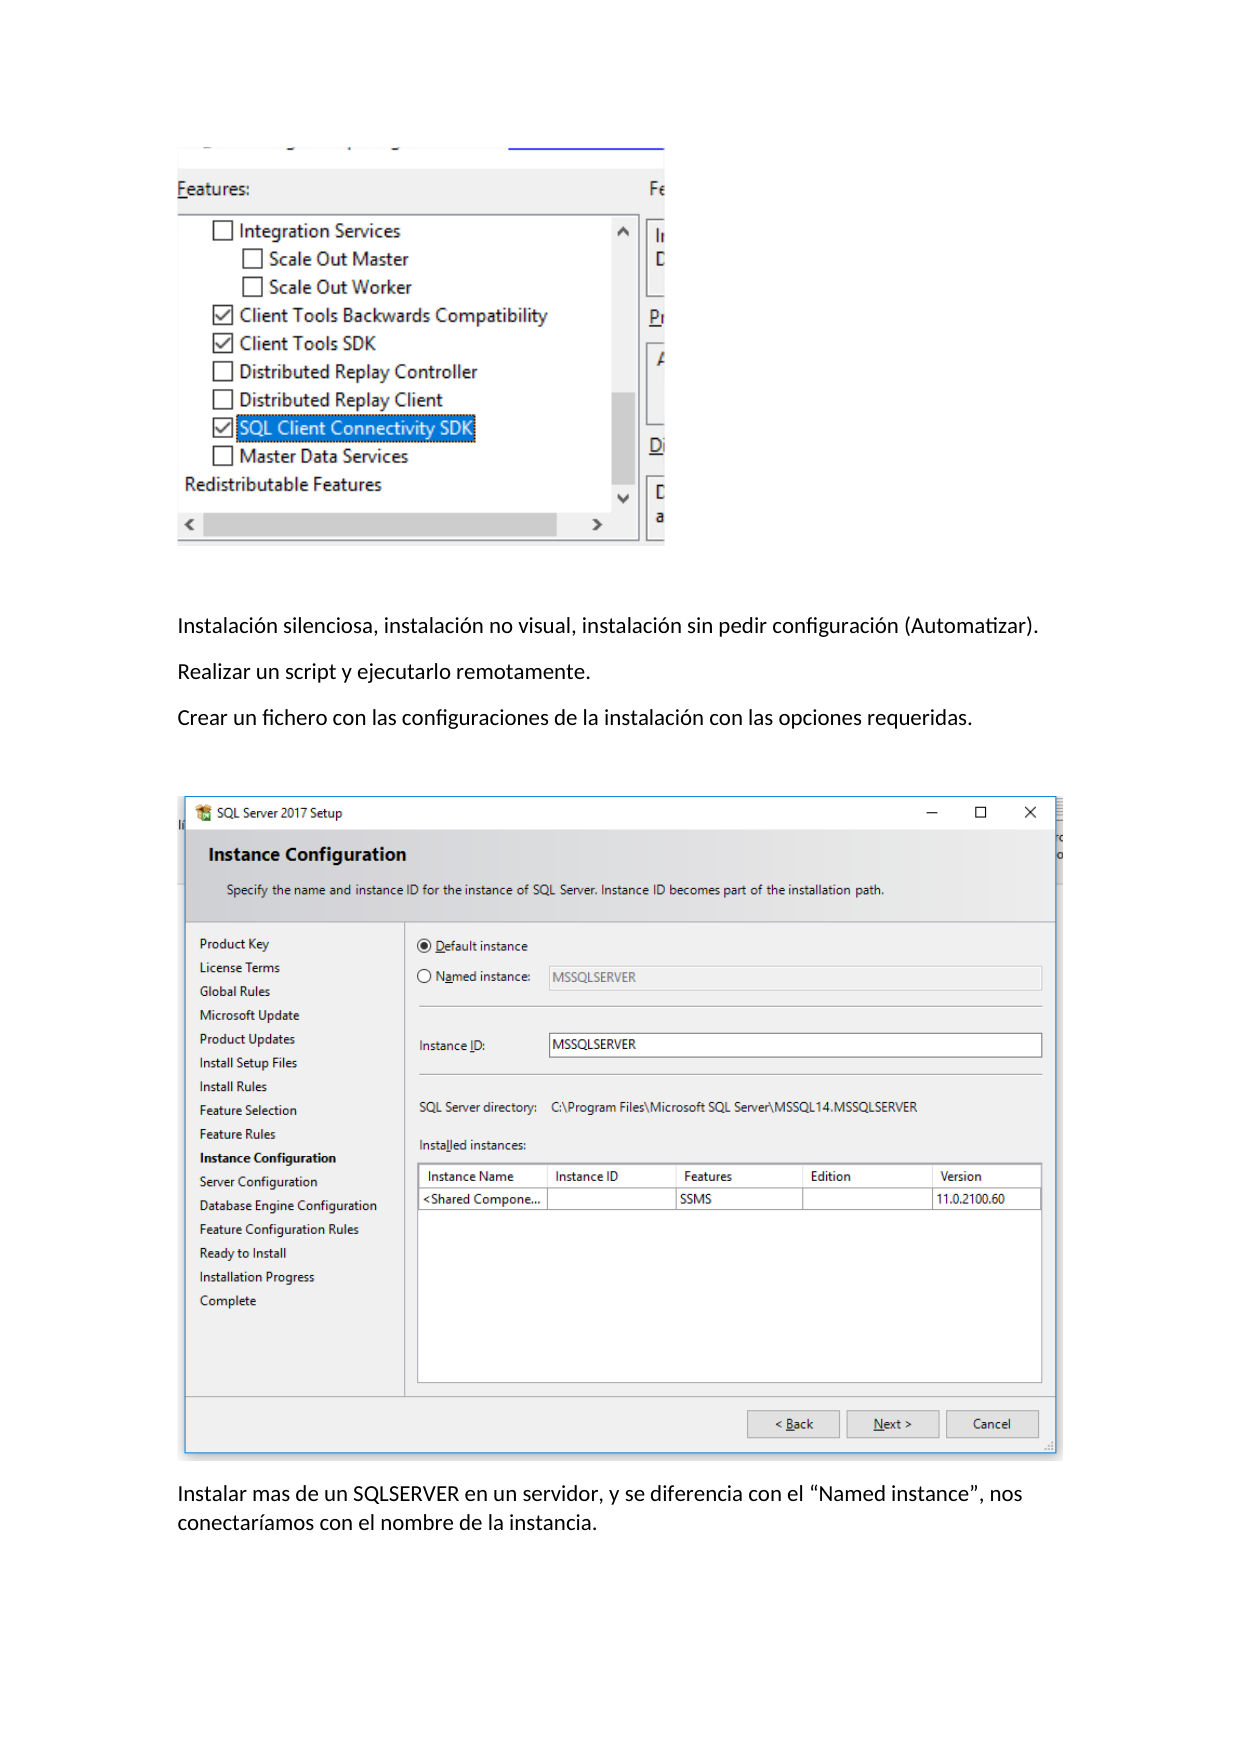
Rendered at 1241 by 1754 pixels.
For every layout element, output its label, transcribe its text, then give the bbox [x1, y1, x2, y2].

text Realizar un script y ejecutarlo remotamente. [177, 657, 1063, 685]
text Instalar mas de un SQLSERVER en un servidor, y se diferencia con el “Named instance”, nos conectaríamos con el nombre de la instancia. [177, 1479, 1063, 1537]
text Crear un fichero con las configuraciones de la instalación con las opciones requeridas. [177, 703, 1063, 731]
text Instalación silenciosa, instalación no visual, instalación sin pedir configuración (Automatizar). [177, 611, 1063, 639]
